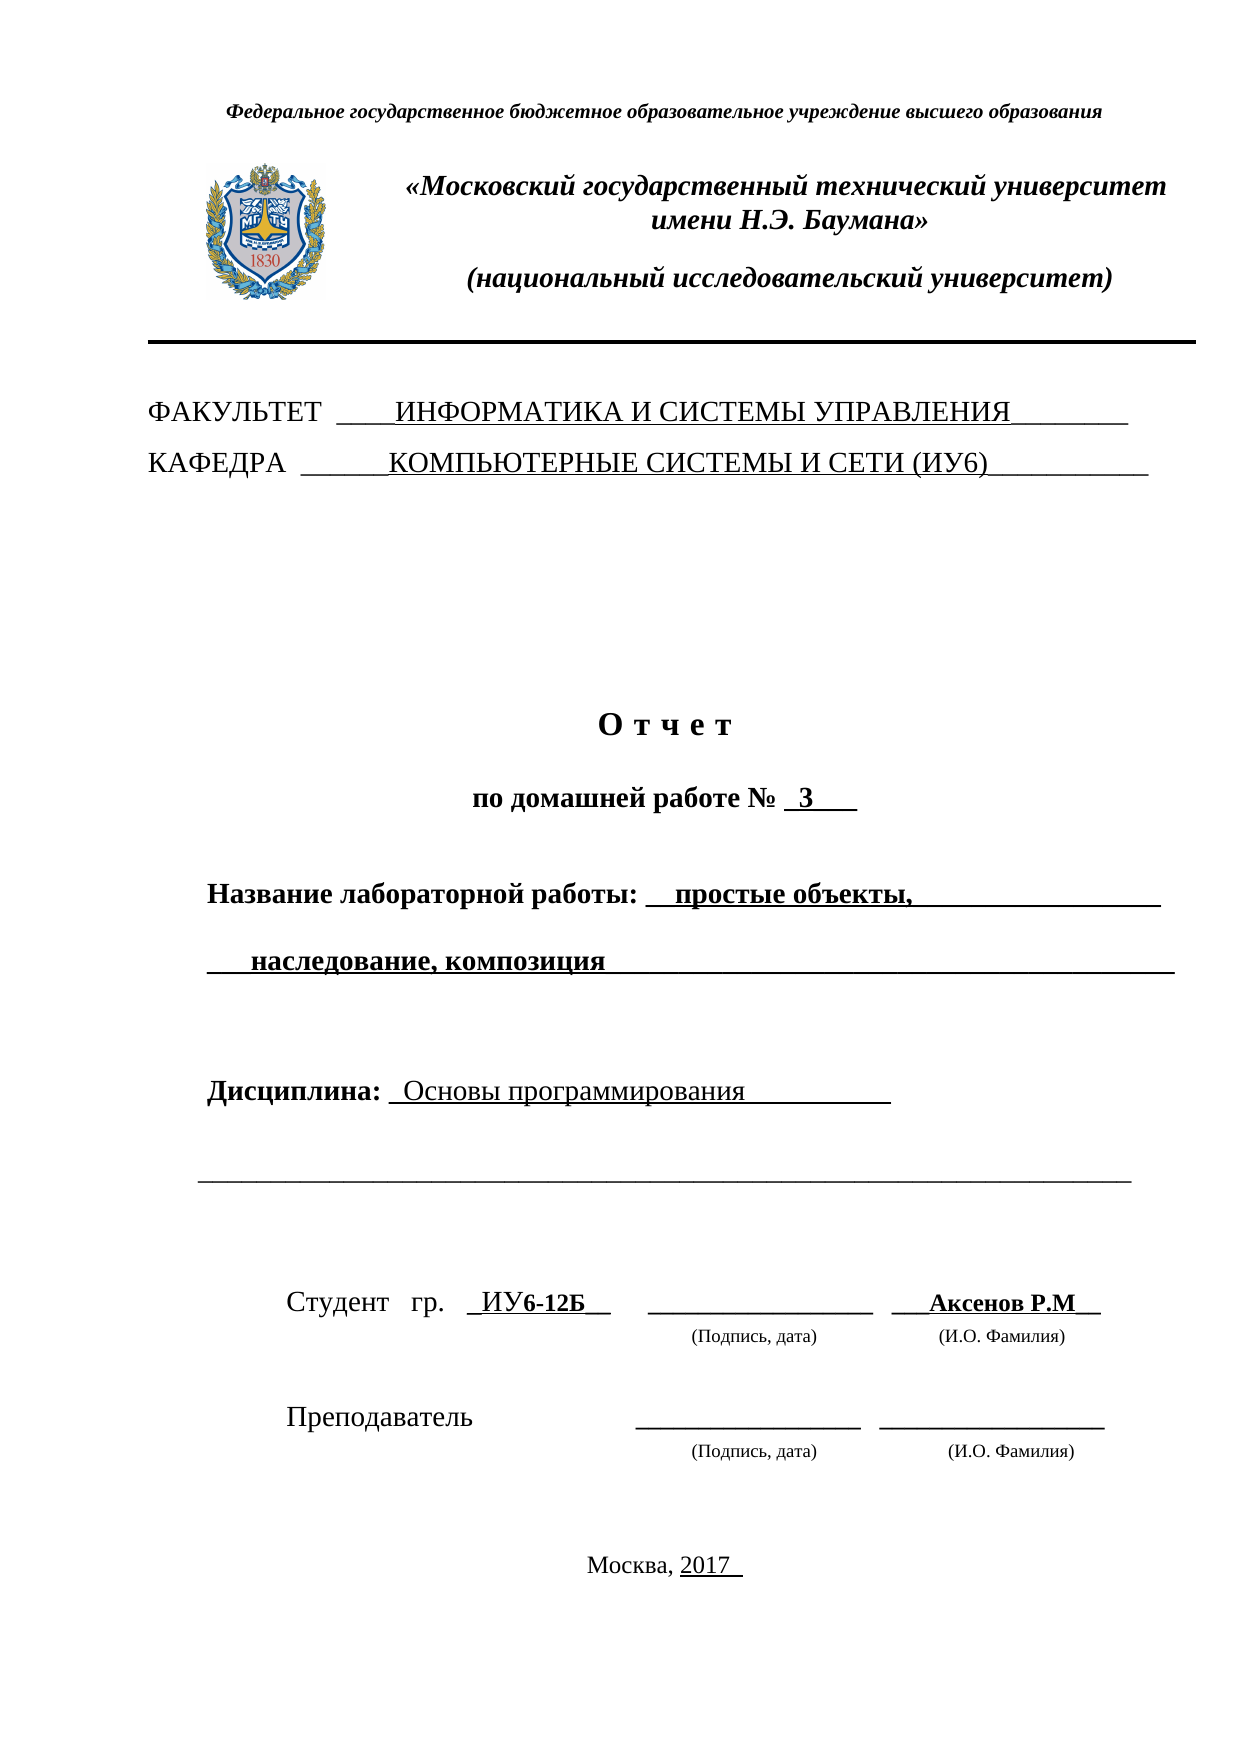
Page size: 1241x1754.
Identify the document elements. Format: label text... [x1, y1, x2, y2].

text Федеральное государственное бюджетное образовательное учреждение высшего образования [148, 99, 1181, 123]
table_header «Московский государственный технический университет имени Н.Э. Баумана» (национальный исследовательский университет) [384, 123, 1196, 339]
text Москва, 2017_ [148, 1550, 1181, 1579]
text ________________________________________________________________ [148, 1152, 1181, 1186]
text (Подпись, дата) (И.О. Фамилия) [148, 1433, 1181, 1464]
text Название лабораторной работы: __простые объекты,_________________ ___наследование, композиция_______________________________________ [207, 876, 1181, 977]
text (Подпись, дата) (И.О. Фамилия) [148, 1317, 1181, 1349]
subtitle Отчет [148, 704, 1181, 743]
text Дисциплина: _Основы программирования__________ [207, 1073, 1181, 1106]
text Преподаватель __________________ __________________ [148, 1402, 1181, 1433]
text Студент гр. _ИУ6-12Б__ __________________ ___Аксенов Р.М__ [148, 1286, 1181, 1317]
text КАФЕДРА ______Компьютерные Системы и сети (ИУ6)___________ [148, 445, 1181, 478]
text по домашней работе № _3___ [148, 780, 1181, 814]
picture [206, 163, 326, 300]
subtitle ФАКУЛЬТЕТ ____ИНФОРМАТИКА И СИСТЕМЫ УПРАВЛЕНИЯ________ [148, 394, 1181, 428]
table_header [148, 123, 384, 339]
